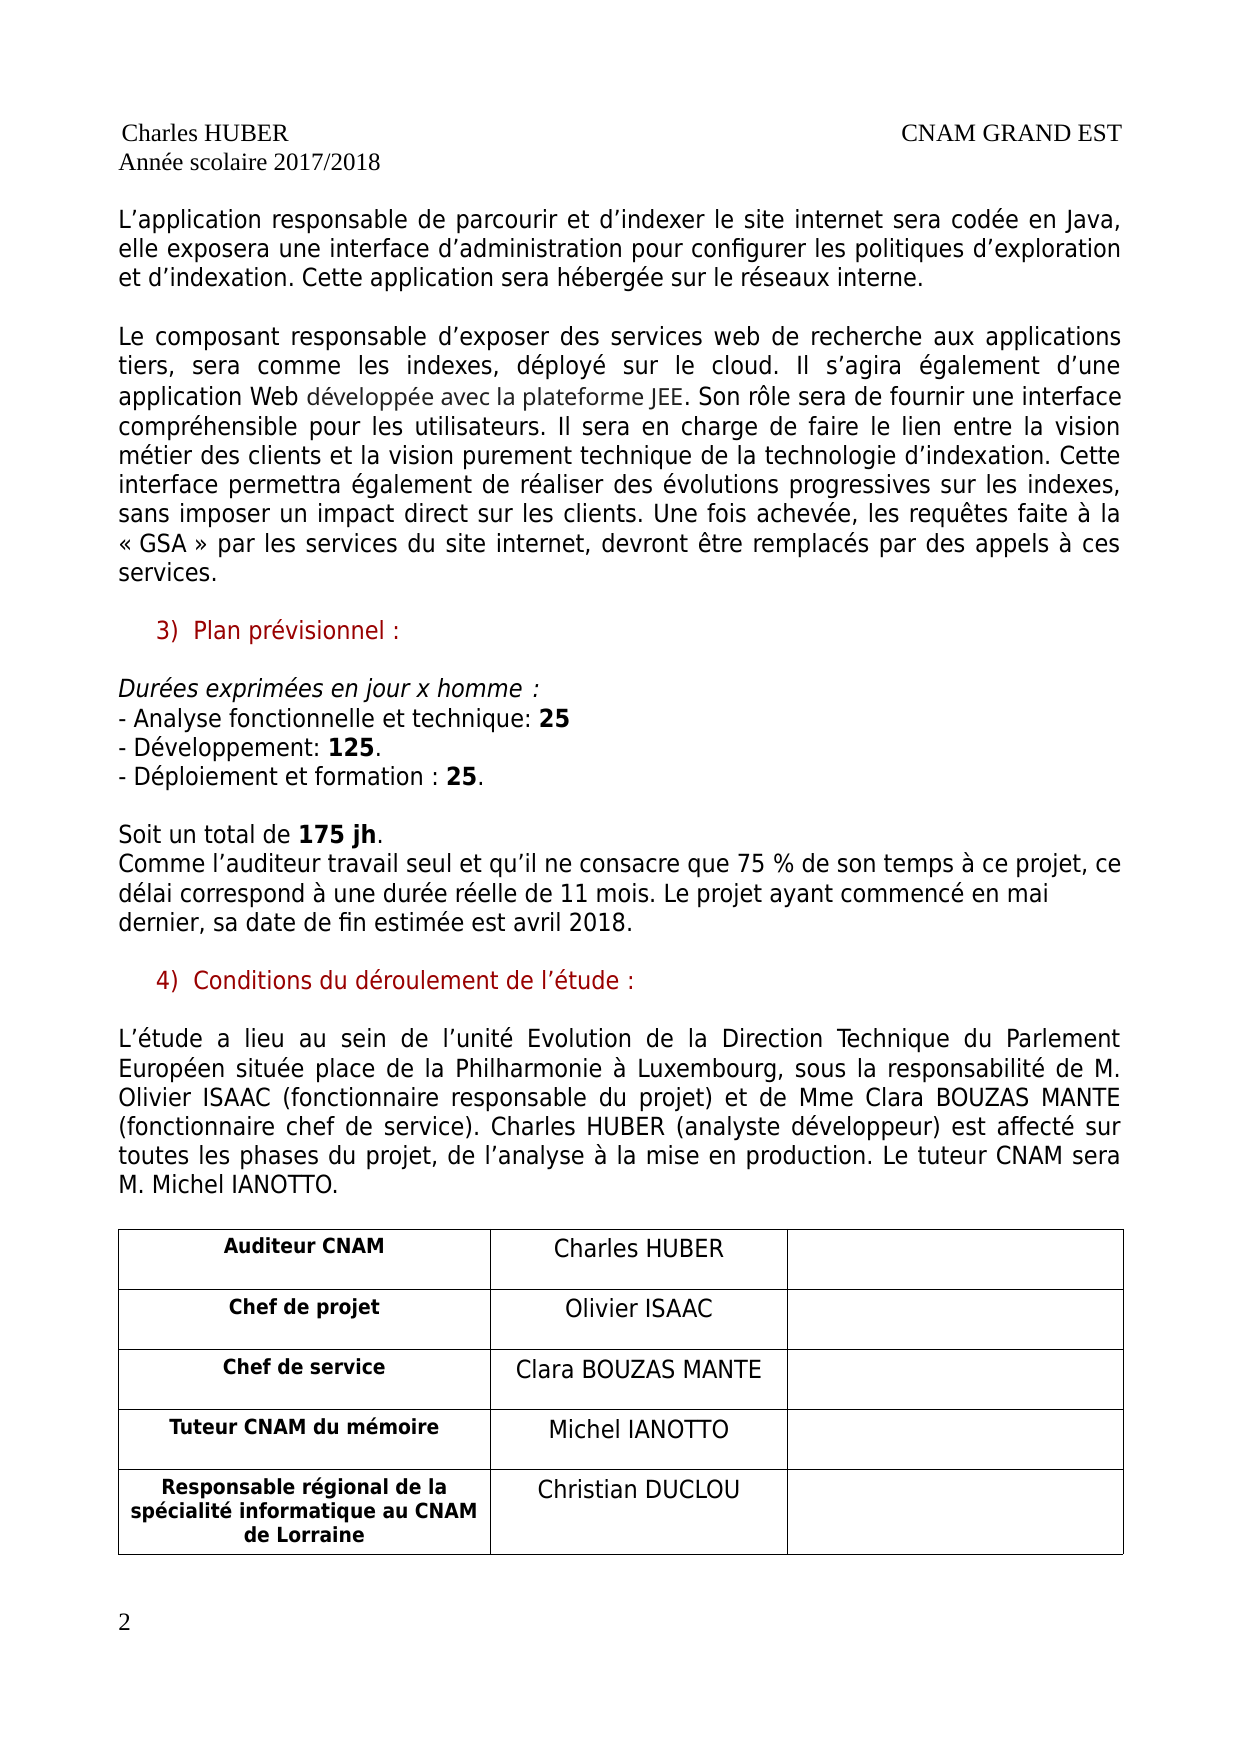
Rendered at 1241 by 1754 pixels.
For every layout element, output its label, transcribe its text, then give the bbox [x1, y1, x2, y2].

table_header [788, 1230, 1123, 1289]
list Conditions du déroulement de l’étude : [156, 966, 1122, 995]
text L’étude a lieu au sein de l’unité Evolution de la Direction Technique du Parlement Européen située place de la Philharmonie à Luxembourg, sous la responsabilité de M. Olivier ISAAC (fonctionnaire responsable du projet) et de Mme Clara BOUZAS MANTE (fonctionnaire chef de service). Charles HUBER (analyste développeur) est affecté sur toutes les phases du projet, de l’analyse à la mise en production. Le tuteur CNAM sera M. Michel IANOTTO. [118, 1024, 1122, 1199]
table_header Auditeur CNAM [119, 1230, 490, 1289]
table_cell Michel IANOTTO [491, 1410, 787, 1469]
table_cell [788, 1290, 1123, 1349]
table_cell Clara BOUZAS MANTE [491, 1350, 787, 1409]
table_cell Christian DUCLOU [491, 1470, 787, 1553]
table_cell [788, 1470, 1123, 1553]
table_cell Chef de service [119, 1350, 490, 1409]
table_cell Tuteur CNAM du mémoire [119, 1410, 490, 1469]
table_cell Olivier ISAAC [491, 1290, 787, 1349]
table_cell [788, 1350, 1123, 1409]
table_cell [788, 1410, 1123, 1469]
table_cell Chef de projet [119, 1290, 490, 1349]
text - Analyse fonctionnelle et technique: 25 [118, 704, 1122, 733]
text Le composant responsable d’exposer des services web de recherche aux applications tiers, sera comme les indexes, déployé sur le cloud. Il s’agira également d’une application Web développée avec la plateforme JEE. Son rôle sera de fournir une interface compréhensible pour les utilisateurs. Il sera en charge de faire le lien entre la vision métier des clients et la vision purement technique de la technologie d’indexation. Cette interface permettra également de réaliser des évolutions progressives sur les indexes, sans imposer un impact direct sur les clients. Une fois achevée, les requêtes faite à la « GSA » par les services du site internet, devront être remplacés par des appels à ces services. [118, 322, 1122, 587]
table_header Charles HUBER [491, 1230, 787, 1289]
text - Déploiement et formation : 25. [118, 762, 1122, 791]
table_cell Responsable régional de la spécialité informatique au CNAM de Lorraine [119, 1470, 490, 1553]
text - Développement: 125. [118, 733, 1122, 762]
text Soit un total de 175 jh. [118, 820, 1122, 849]
text Comme l’auditeur travail seul et qu’il ne consacre que 75 % de son temps à ce projet, ce délai correspond à une durée réelle de 11 mois. Le projet ayant commencé en mai dernier, sa date de fin estimée est avril 2018. [118, 849, 1122, 937]
list Plan prévisionnel : [156, 616, 1122, 645]
text L’application responsable de parcourir et d’indexer le site internet sera codée en Java, elle exposera une interface d’administration pour configurer les politiques d’exploration et d’indexation. Cette application sera hébergée sur le réseaux interne. [118, 205, 1122, 293]
text Durées exprimées en jour x homme : [118, 674, 1122, 704]
